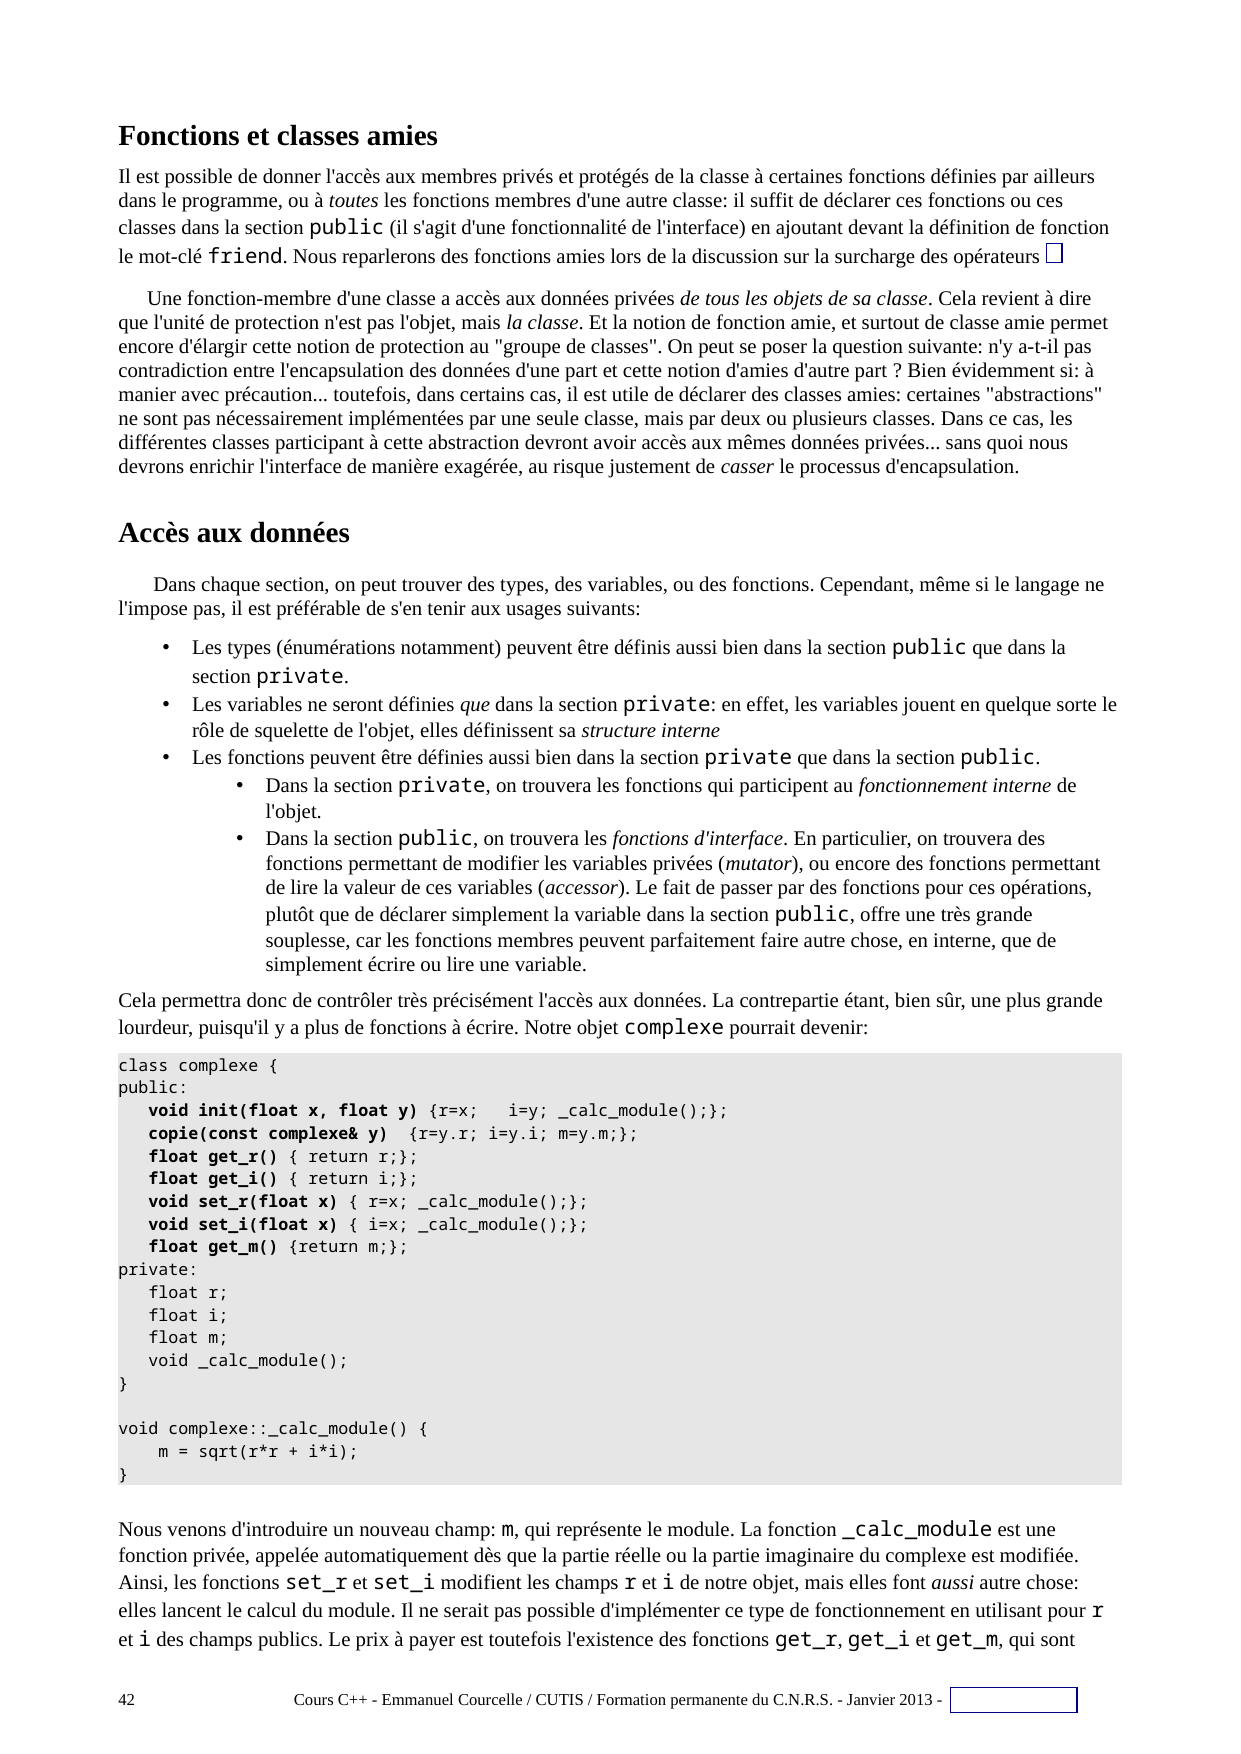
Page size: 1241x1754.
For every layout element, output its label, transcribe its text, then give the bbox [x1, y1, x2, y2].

text void set_r(float x) { r=x; _calc_module();}; [118, 1190, 1122, 1212]
text Cela permettra donc de contrôler très précisément l'accès aux données. La contrepartie étant, bien sûr, une plus grande lourdeur, puisqu'il y a plus de fonctions à écrire. Notre objet complexe pourrait devenir: [118, 988, 1122, 1041]
text m = sqrt(r*r + i*i); [118, 1439, 1122, 1462]
text void complexe::_calc_module() { [118, 1417, 1122, 1439]
text Nous venons d'introduire un nouveau champ: m, qui représente le module. La fonction _calc_module est une fonction privée, appelée automatiquement dès que la partie réelle ou la partie imaginaire du complexe est modifiée. Ainsi, les fonctions set_r et set_i modifient les champs r et i de notre objet, mais elles font aussi autre chose: elles lancent le calcul du module. Il ne serait pas possible d'implémenter ce type de fonctionnement en utilisant pour r et i des champs publics. Le prix à payer est toutefois l'existence des fonctions get_r, get_i et get_m, qui sont [118, 1514, 1122, 1652]
text float r; [118, 1281, 1122, 1303]
text void set_i(float x) { i=x; _calc_module();}; [118, 1212, 1122, 1235]
text float get_i() { return i;}; [118, 1167, 1122, 1190]
text } [118, 1371, 1122, 1394]
text void _calc_module(); [118, 1349, 1122, 1371]
text Une fonction-membre d'une classe a accès aux données privées de tous les objets de sa classe. Cela revient à dire que l'unité de protection n'est pas l'objet, mais la classe. Et la notion de fonction amie, et surtout de classe amie permet encore d'élargir cette notion de protection au "groupe de classes". On peut se poser la question suivante: n'y a-t-il pas contradiction entre l'encapsulation des données d'une part et cette notion d'amies d'autre part ? Bien évidemment si: à manier avec précaution... toutefois, dans certains cas, il est utile de déclarer des classes amies: certaines "abstractions" ne sont pas nécessairement implémentées par une seule classe, mais par deux ou plusieurs classes. Dans ce cas, les différentes classes participant à cette abstraction devront avoir accès aux mêmes données privées... sans quoi nous devrons enrichir l'interface de manière exagérée, au risque justement de casser le processus d'encapsulation. [118, 282, 1122, 478]
text class complexe { [118, 1053, 1122, 1076]
list Les fonctions peuvent être définies aussi bien dans la section private que dans la section public. [162, 742, 1122, 770]
text public: [118, 1076, 1122, 1099]
text void init(float x, float y) {r=x; i=y; _calc_module();}; [118, 1099, 1122, 1122]
text float i; [118, 1303, 1122, 1326]
text float get_m() {return m;}; [118, 1235, 1122, 1258]
list Dans la section public, on trouvera les fonctions d'interface. En particulier, on trouvera des fonctions permettant de modifier les variables privées (mutator), ou encore des fonctions permettant de lire la valeur de ces variables (accessor). Le fait de passer par des fonctions pour ces opérations, plutôt que de déclarer simplement la variable dans la section public, offre une très grande souplesse, car les fonctions membres peuvent parfaitement faire autre chose, en interne, que de simplement écrire ou lire une variable. [236, 823, 1122, 976]
text } [118, 1462, 1122, 1485]
text float get_r() { return r;}; [118, 1144, 1122, 1167]
subtitle Accès aux données [118, 516, 1122, 549]
text float m; [118, 1326, 1122, 1349]
list Les types (énumérations notamment) peuvent être définis aussi bien dans la section public que dans la section private. [162, 632, 1122, 689]
text copie(const complexe& y) {r=y.r; i=y.i; m=y.m;}; [118, 1122, 1122, 1144]
text Il est possible de donner l'accès aux membres privés et protégés de la classe à certaines fonctions définies par ailleurs dans le programme, ou à toutes les fonctions membres d'une autre classe: il suffit de déclarer ces fonctions ou ces classes dans la section public (il s'agit d'une fonctionnalité de l'interface) en ajoutant devant la définition de fonction le mot-clé friend. Nous reparlerons des fonctions amies lors de la discussion sur la surcharge des opérateurs [118, 164, 1122, 269]
text Dans chaque section, on peut trouver des types, des variables, ou des fonctions. Cependant, même si le langage ne l'impose pas, il est préférable de s'en tenir aux usages suivants: [118, 562, 1122, 620]
list Dans la section private, on trouvera les fonctions qui participent au fonctionnement interne de l'objet. [236, 770, 1122, 823]
text private: [118, 1258, 1122, 1281]
subtitle Fonctions et classes amies [118, 118, 1122, 152]
list Les variables ne seront définies que dans la section private: en effet, les variables jouent en quelque sorte le rôle de squelette de l'objet, elles définissent sa structure interne [162, 689, 1122, 742]
